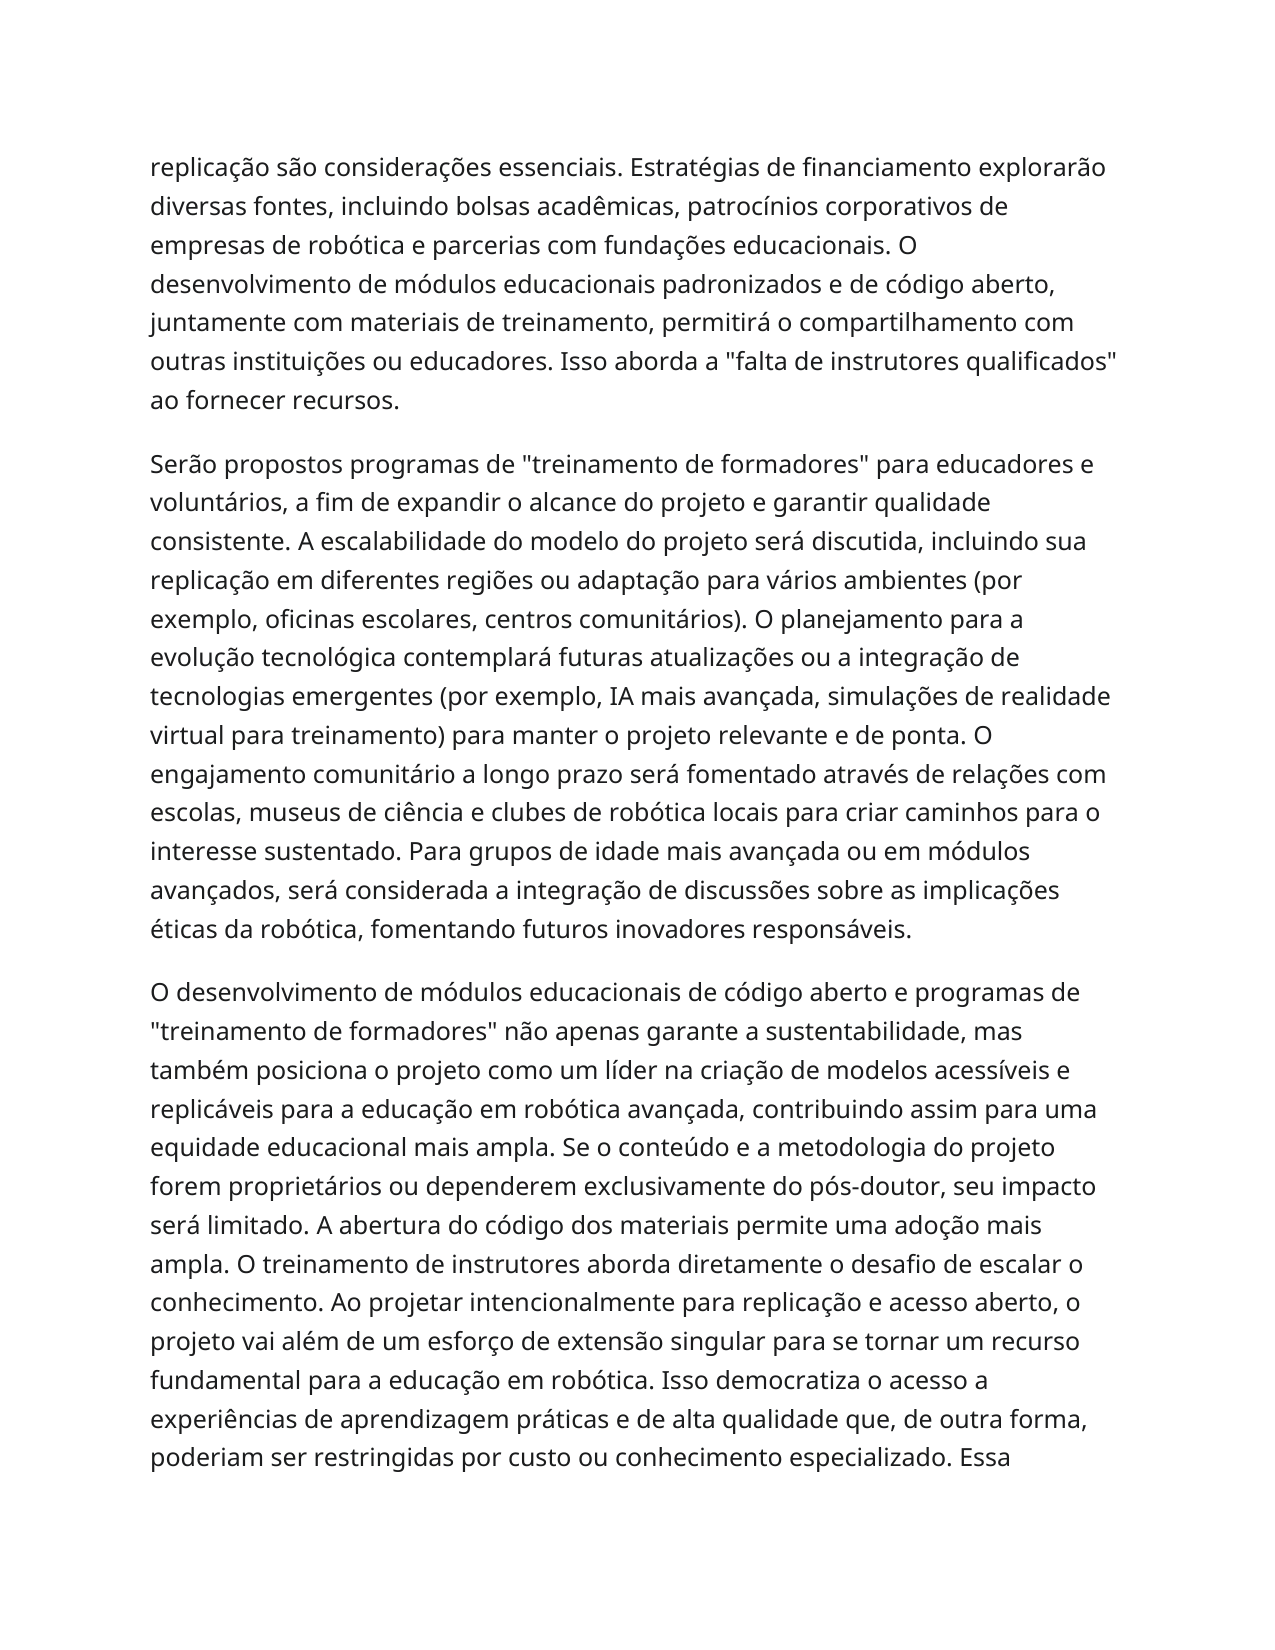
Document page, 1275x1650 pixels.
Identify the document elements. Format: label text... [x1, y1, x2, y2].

text O desenvolvimento de módulos educacionais de código aberto e programas de "treinamento de formadores" não apenas garante a sustentabilidade, mas também posiciona o projeto como um líder na criação de modelos acessíveis e replicáveis para a educação em robótica avançada, contribuindo assim para uma equidade educacional mais ampla. Se o conteúdo e a metodologia do projeto forem proprietários ou dependerem exclusivamente do pós-doutor, seu impacto será limitado. A abertura do código dos materiais permite uma adoção mais ampla. O treinamento de instrutores aborda diretamente o desafio de escalar o conhecimento. Ao projetar intencionalmente para replicação e acesso aberto, o projeto vai além de um esforço de extensão singular para se tornar um recurso fundamental para a educação em robótica. Isso democratiza o acesso a experiências de aprendizagem práticas e de alta qualidade que, de outra forma, poderiam ser restringidas por custo ou conhecimento especializado. Essa [150, 975, 1125, 1474]
text Serão propostos programas de "treinamento de formadores" para educadores e voluntários, a fim de expandir o alcance do projeto e garantir qualidade consistente. A escalabilidade do modelo do projeto será discutida, incluindo sua replicação em diferentes regiões ou adaptação para vários ambientes (por exemplo, oficinas escolares, centros comunitários). O planejamento para a evolução tecnológica contemplará futuras atualizações ou a integração de tecnologias emergentes (por exemplo, IA mais avançada, simulações de realidade virtual para treinamento) para manter o projeto relevante e de ponta. O engajamento comunitário a longo prazo será fomentado através de relações com escolas, museus de ciência e clubes de robótica locais para criar caminhos para o interesse sustentado. Para grupos de idade mais avançada ou em módulos avançados, será considerada a integração de discussões sobre as implicações éticas da robótica, fomentando futuros inovadores responsáveis. [150, 446, 1125, 945]
text replicação são considerações essenciais. Estratégias de financiamento explorarão diversas fontes, incluindo bolsas acadêmicas, patrocínios corporativos de empresas de robótica e parcerias com fundações educacionais. O desenvolvimento de módulos educacionais padronizados e de código aberto, juntamente com materiais de treinamento, permitirá o compartilhamento com outras instituições ou educadores. Isso aborda a "falta de instrutores qualificados" ao fornecer recursos. [150, 150, 1125, 417]
